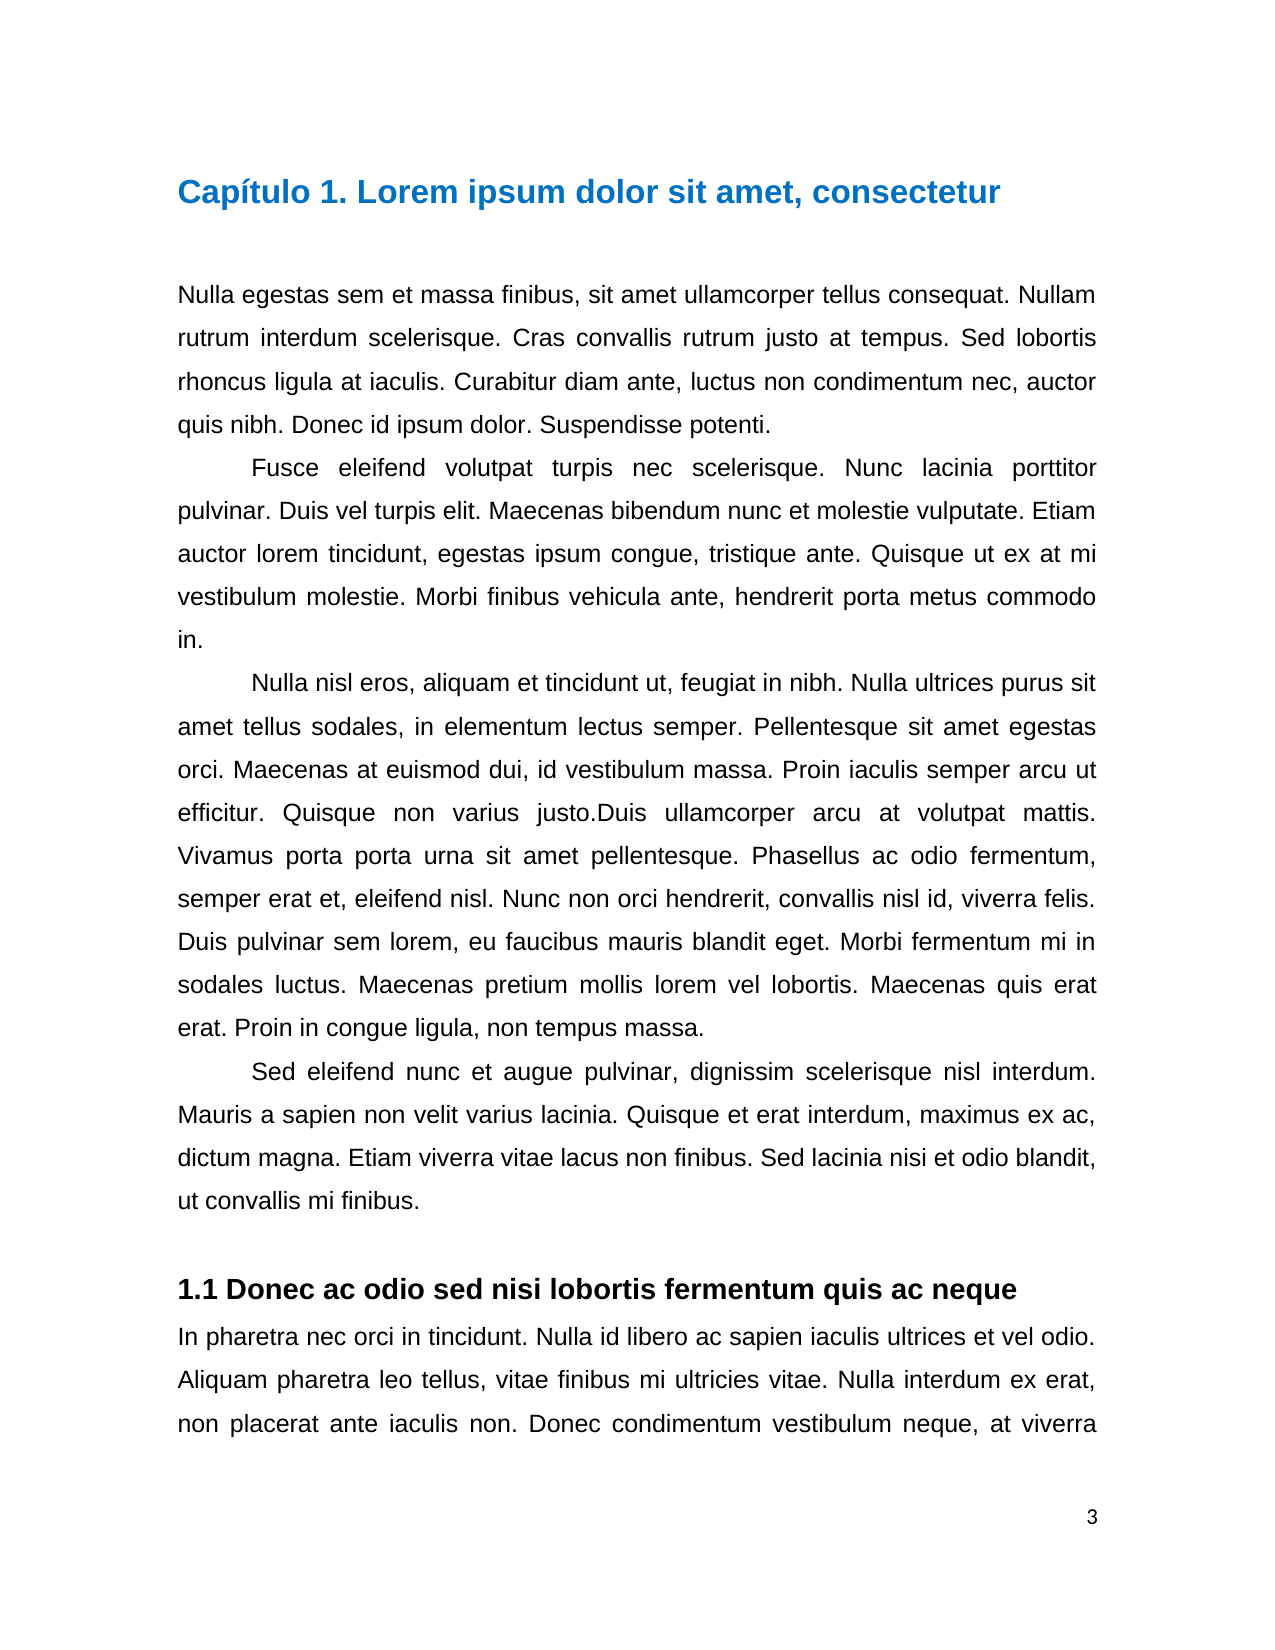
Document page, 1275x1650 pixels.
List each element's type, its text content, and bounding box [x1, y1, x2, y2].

text Sed eleifend nunc et augue pulvinar, dignissim scelerisque nisl interdum. Mauris a sapien non velit varius lacinia. Quisque et erat interdum, maximus ex ac, dictum magna. Etiam viverra vitae lacus non finibus. Sed lacinia nisi et odio blandit, ut convallis mi finibus. [177, 1056, 1098, 1214]
text Nulla egestas sem et massa finibus, sit amet ullamcorper tellus consequat. Nullam rutrum interdum scelerisque. Cras convallis rutrum justo at tempus. Sed lobortis rhoncus ligula at iaculis. Curabitur diam ante, luctus non condimentum nec, auctor quis nibh. Donec id ipsum dolor. Suspendisse potenti. [177, 280, 1098, 438]
text Nulla nisl eros, aliquam et tincidunt ut, feugiat in nibh. Nulla ultrices purus sit amet tellus sodales, in elementum lectus semper. Pellentesque sit amet egestas orci. Maecenas at euismod dui, id vestibulum massa. Proin iaculis semper arcu ut efficitur. Quisque non varius justo.Duis ullamcorper arcu at volutpat mattis. Vivamus porta porta urna sit amet pellentesque. Phasellus ac odio fermentum, semper erat et, eleifend nisl. Nunc non orci hendrerit, convallis nisl id, viverra felis. Duis pulvinar sem lorem, eu faucibus mauris blandit eget. Morbi fermentum mi in sodales luctus. Maecenas pretium mollis lorem vel lobortis. Maecenas quis erat erat. Proin in congue ligula, non tempus massa. [177, 668, 1098, 1042]
subtitle Capítulo 1. Lorem ipsum dolor sit amet, consectetur [177, 173, 1098, 211]
subtitle 1.1 Donec ac odio sed nisi lobortis fermentum quis ac neque [177, 1272, 1098, 1306]
text In pharetra nec orci in tincidunt. Nulla id libero ac sapien iaculis ultrices et vel odio. Aliquam pharetra leo tellus, vitae finibus mi ultricies vitae. Nulla interdum ex erat, non placerat ante iaculis non. Donec condimentum vestibulum neque, at viverra [177, 1322, 1098, 1437]
text Fusce eleifend volutpat turpis nec scelerisque. Nunc lacinia porttitor pulvinar. Duis vel turpis elit. Maecenas bibendum nunc et molestie vulputate. Etiam auctor lorem tincidunt, egestas ipsum congue, tristique ante. Quisque ut ex at mi vestibulum molestie. Morbi finibus vehicula ante, hendrerit porta metus commodo in. [177, 453, 1098, 654]
